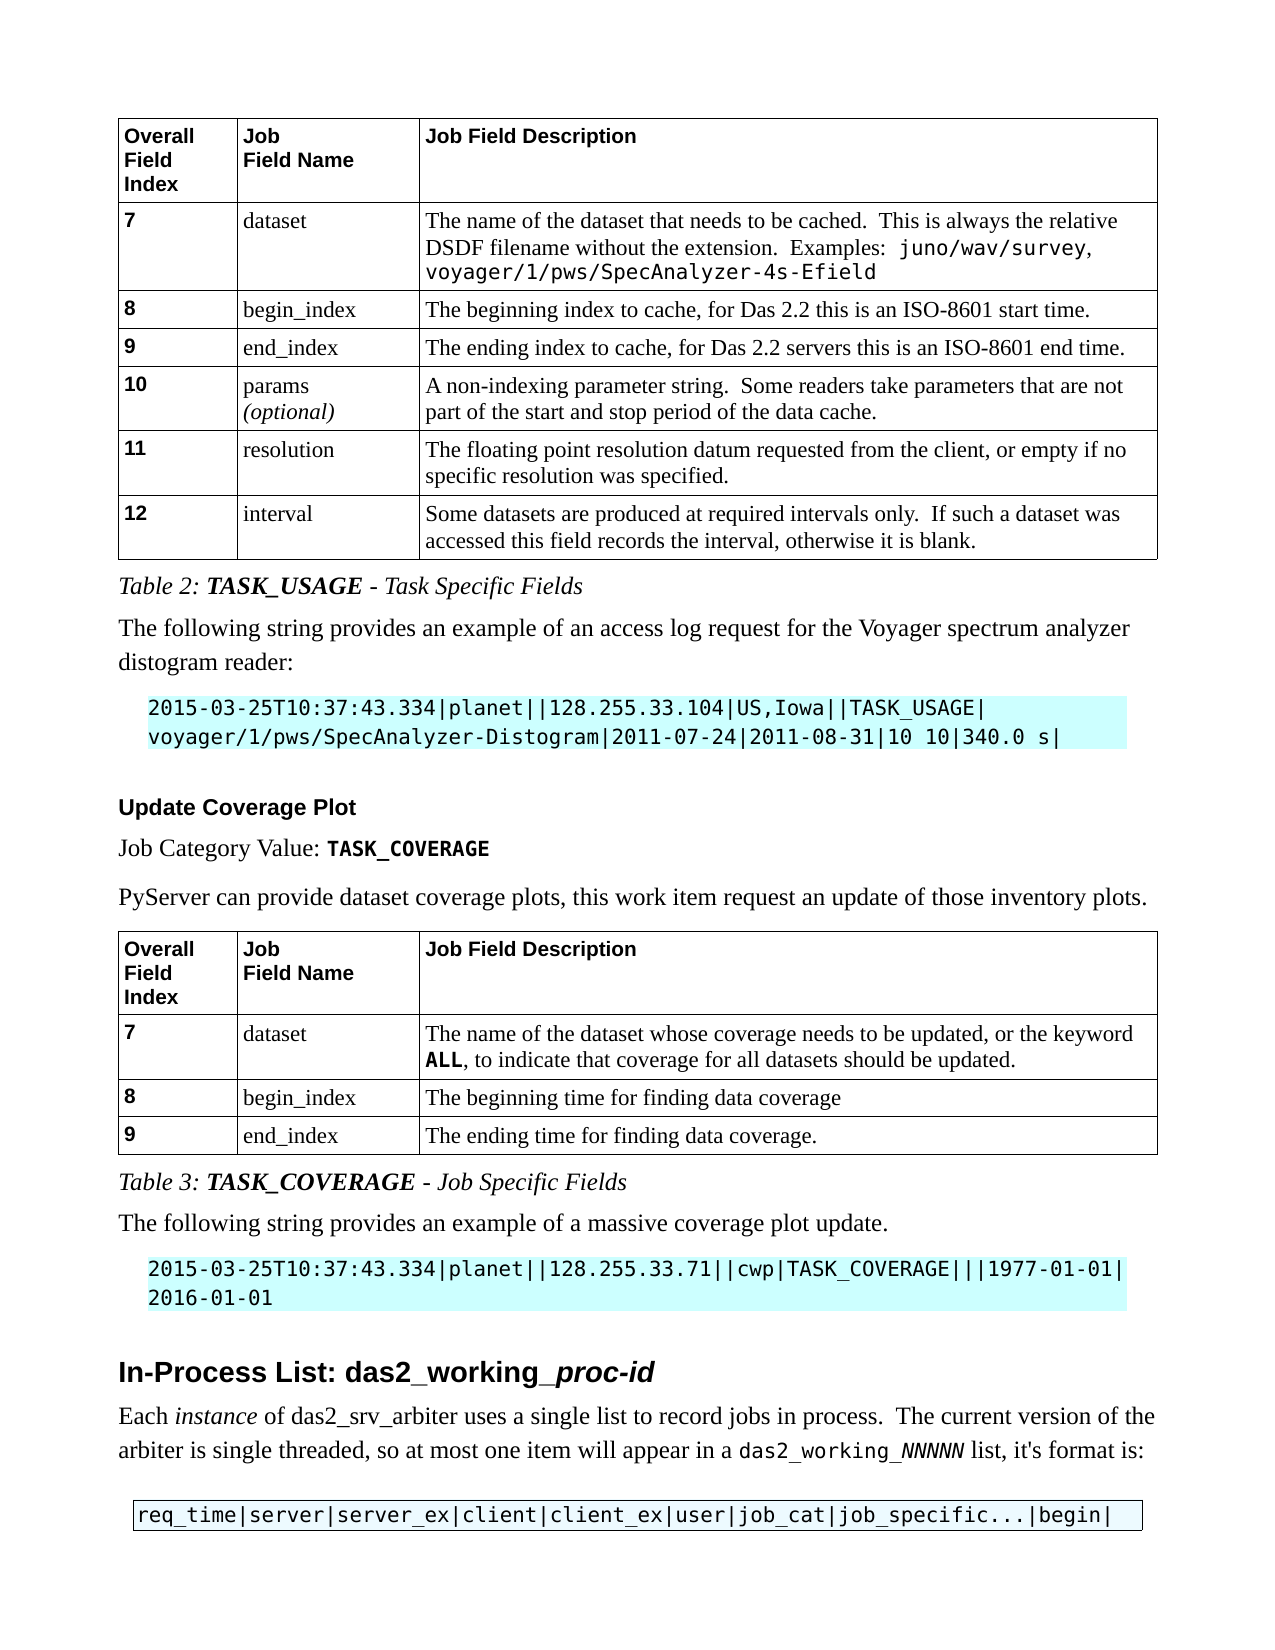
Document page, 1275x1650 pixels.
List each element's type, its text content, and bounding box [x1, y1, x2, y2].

text Table 2: TASK_USAGE - Task Specific Fields [118, 571, 1157, 600]
table_cell The name of the dataset whose coverage needs to be updated, or the keyword ALL, to indicate that coverage for all datasets should be updated. [420, 1015, 1157, 1078]
table_header Job Field Name [238, 119, 419, 202]
text The following string provides an example of a massive coverage plot update. [118, 1208, 1157, 1237]
text 2015-03-25T10:37:43.334|planet||128.255.33.104|US,Iowa||TASK_USAGE| voyager/1/pws/SpecAnalyzer-Distogram|2011-07-24|2011-08-31|10 10|340.0 s| [148, 696, 1127, 749]
table_cell The beginning index to cache, for Das 2.2 this is an ISO-8601 start time. [420, 291, 1157, 328]
table_cell The ending time for finding data coverage. [420, 1117, 1157, 1154]
table_cell 12 [119, 496, 237, 559]
table_header Overall Field Index [119, 119, 237, 202]
table_cell 8 [119, 291, 237, 328]
text 2015-03-25T10:37:43.334|planet||128.255.33.71||cwp|TASK_COVERAGE|||1977-01-01|2016-01-01 [148, 1257, 1127, 1311]
table_cell 11 [119, 431, 237, 494]
text The following string provides an example of an access log request for the Voyager spectrum analyzer distogram reader: [118, 613, 1157, 676]
table_header Job Field Description [420, 932, 1157, 1014]
table_cell end_index [238, 1117, 419, 1154]
table_cell resolution [238, 431, 419, 494]
subtitle Update Coverage Plot [118, 794, 1157, 820]
table_cell interval [238, 496, 419, 559]
table_cell The name of the dataset that needs to be cached. This is always the relative DSDF filename without the extension. Examples: juno/wav/survey, voyager/1/pws/SpecAnalyzer-4s-Efield [420, 203, 1157, 290]
table_header Job Field Name [238, 932, 419, 1014]
text Table 3: TASK_COVERAGE - Job Specific Fields [118, 1167, 1157, 1196]
table_cell 10 [119, 367, 237, 430]
table_header Job Field Description [420, 119, 1157, 202]
table_header Overall Field Index [119, 932, 237, 1014]
table_cell 8 [119, 1080, 237, 1116]
table_cell 9 [119, 329, 237, 366]
table_cell 7 [119, 203, 237, 290]
table_cell Some datasets are produced at required intervals only. If such a dataset was accessed this field records the interval, otherwise it is blank. [420, 496, 1157, 559]
table_cell The beginning time for finding data coverage [420, 1080, 1157, 1116]
table_cell A non-indexing parameter string. Some readers take parameters that are not part of the start and stop period of the data cache. [420, 367, 1157, 430]
text Job Category Value: TASK_COVERAGE [118, 833, 1157, 861]
table_cell end_index [238, 329, 419, 366]
subtitle In-Process List: das2_working_proc-id [118, 1355, 1157, 1388]
table_cell 9 [119, 1117, 237, 1154]
table_cell begin_index [238, 1080, 419, 1116]
table_cell dataset [238, 203, 419, 290]
table_cell The floating point resolution datum requested from the client, or empty if no specific resolution was specified. [420, 431, 1157, 494]
text Each instance of das2_srv_arbiter uses a single list to record jobs in process. The current version of the arbiter is single threaded, so at most one item will appear in a das2_working_NNNNN list, it's format is: [118, 1401, 1157, 1464]
table_cell begin_index [238, 291, 419, 328]
table_cell 7 [119, 1015, 237, 1078]
table_cell params (optional) [238, 367, 419, 430]
text PyServer can provide dataset coverage plots, this work item request an update of those inventory plots. [118, 882, 1157, 911]
table_cell The ending index to cache, for Das 2.2 servers this is an ISO-8601 end time. [420, 329, 1157, 366]
table_cell dataset [238, 1015, 419, 1078]
text req_time|server|server_ex|client|client_ex|user|job_cat|job_specific...|begin| [134, 1501, 1142, 1530]
